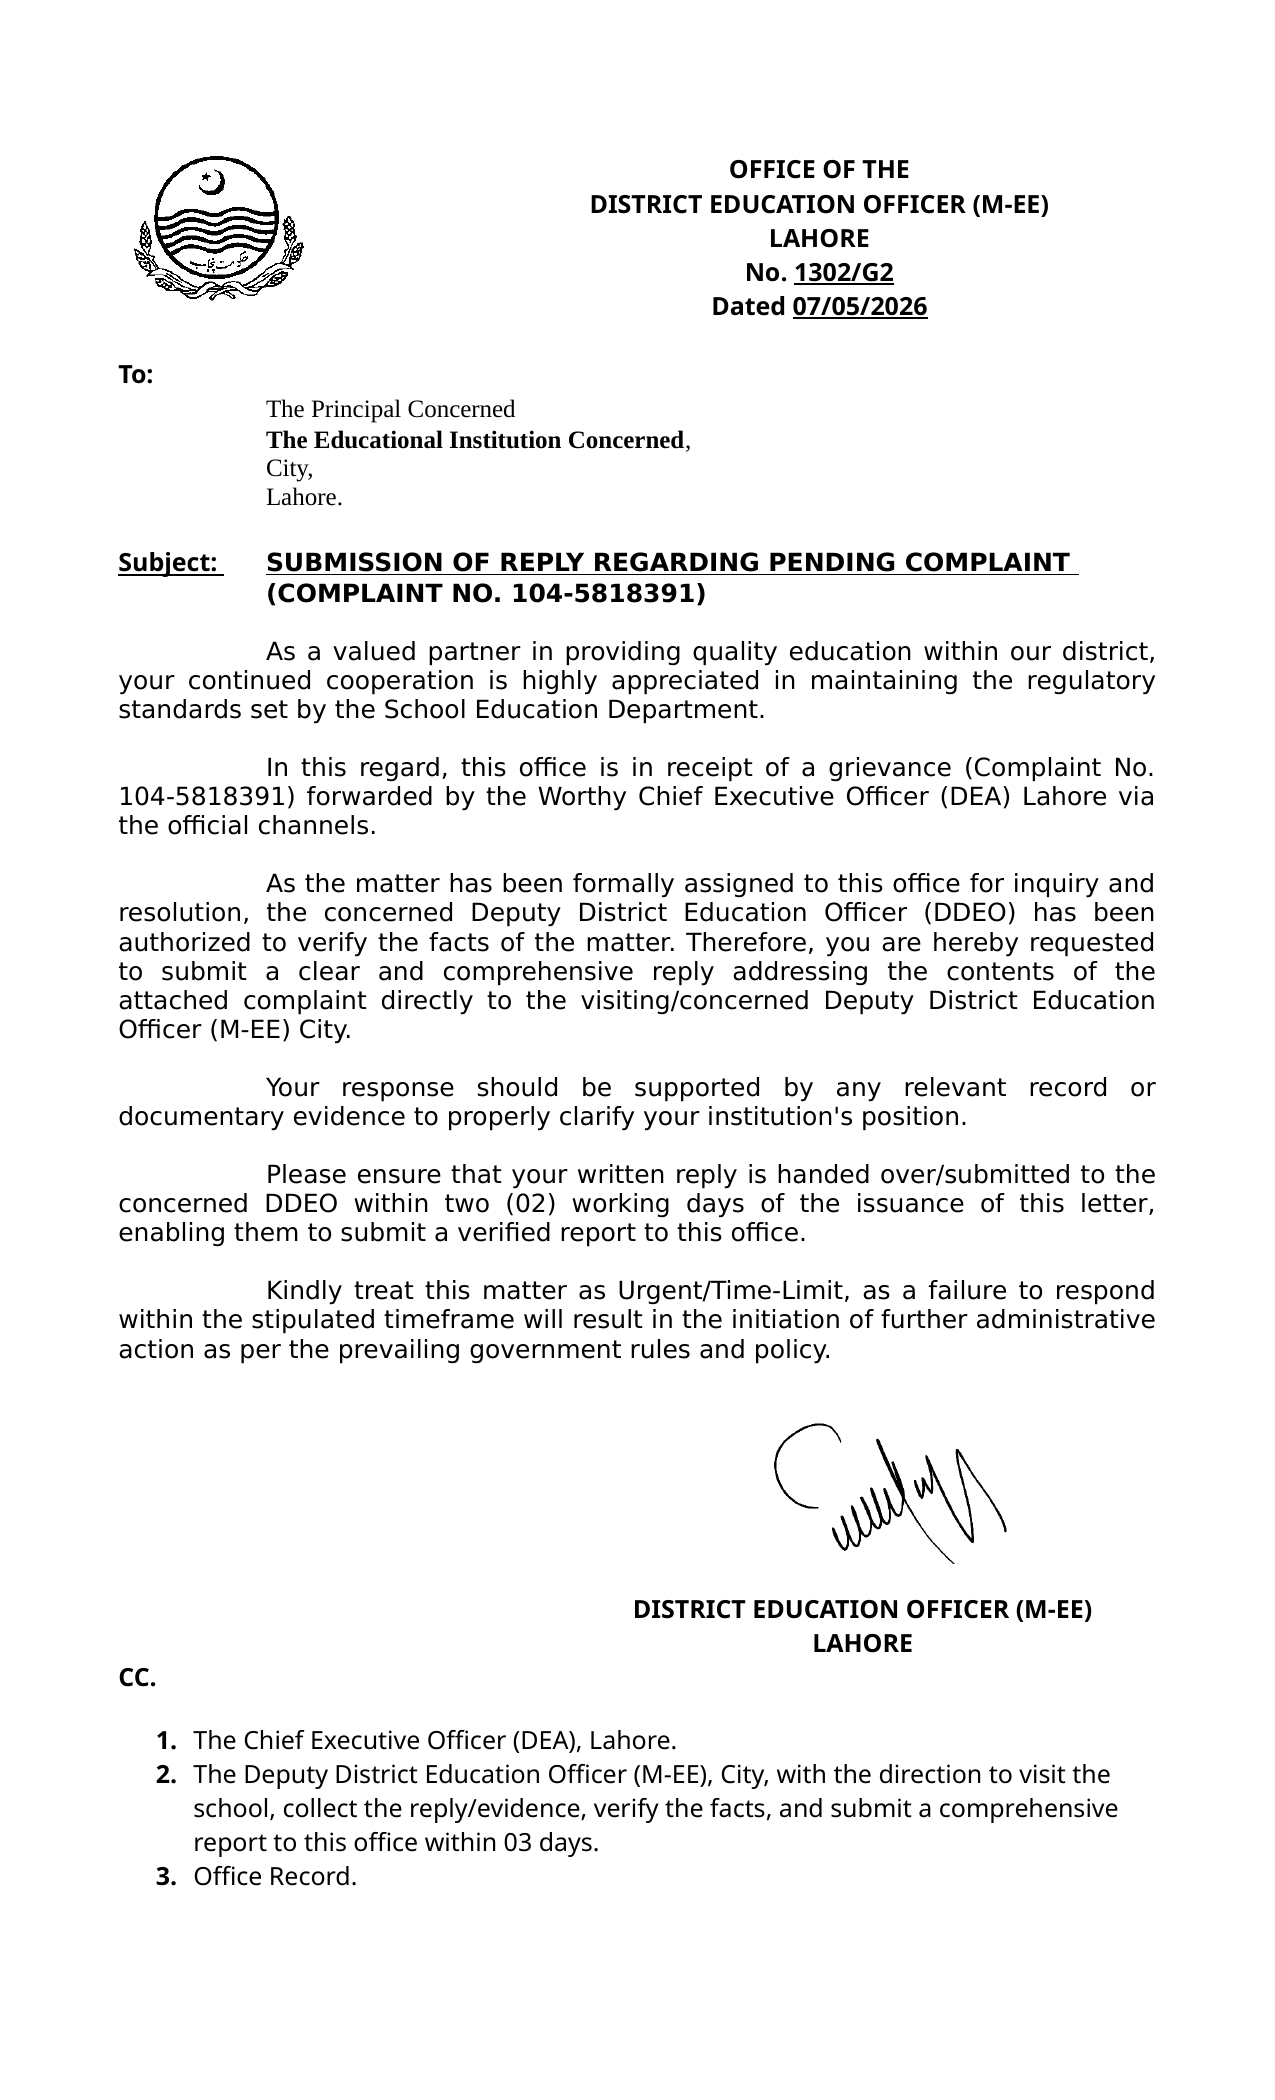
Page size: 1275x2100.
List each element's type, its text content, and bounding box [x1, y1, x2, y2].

list Office Record. [156, 1859, 1157, 1893]
text In this regard, this office is in receipt of a grievance (Complaint No. 104-5818391) forwarded by the Worthy Chief Executive Officer (DEA) Lahore via the official channels. [118, 753, 1157, 841]
text Your response should be supported by any relevant record or documentary evidence to properly clarify your institution's position. [118, 1073, 1157, 1132]
list The Deputy District Education Officer (M-EE), City, with the direction to visit the school, collect the reply/evidence, verify the facts, and submit a comprehensive report to this office within 03 days. [156, 1757, 1157, 1859]
text Please ensure that your written reply is handed over/submitted to the concerned DDEO within two (02) working days of the issuance of this letter, enabling them to submit a verified report to this office. [118, 1160, 1157, 1248]
text CC. [118, 1660, 1157, 1694]
list The Chief Executive Officer (DEA), Lahore. [156, 1723, 1157, 1757]
text Subject: SUBMISSION OF REPLY REGARDING PENDING COMPLAINT (COMPLAINT NO. 104-5818391) [118, 545, 1157, 608]
text As a valued partner in providing quality education within our district, your continued cooperation is highly appreciated in maintaining the regulatory standards set by the School Education Department. [118, 637, 1157, 724]
text City, [118, 453, 1157, 482]
text Lahore. [118, 482, 1157, 511]
text The Educational Institution Concerned, [118, 425, 1157, 453]
picture [786, 1420, 1027, 1567]
picture [130, 152, 308, 307]
text Kindly treat this matter as Urgent/Time-Limit, as a failure to respond within the stipulated timeframe will result in the initiation of further administrative action as per the prevailing government rules and policy. [118, 1277, 1157, 1364]
text DISTRICT EDUCATION OFFICER (M-EE) [568, 1592, 1157, 1626]
table_header OFFICE OF THE DISTRICT EDUCATION OFFICER (M-EE) LAHORE No. 1302/G2 Dated 07/05/2026 [373, 152, 1116, 322]
text As the matter has been formally assigned to this office for inquiry and resolution, the concerned Deputy District Education Officer (DDEO) has been authorized to verify the facts of the matter. Therefore, you are hereby requested to submit a clear and comprehensive reply addressing the contents of the attached complaint directly to the visiting/concerned Deputy District Education Officer (M-EE) City. [118, 869, 1157, 1044]
text To: [118, 357, 1157, 391]
text LAHORE [568, 1626, 1157, 1660]
table_header [118, 152, 373, 322]
text The Principal Concerned [118, 391, 1157, 425]
